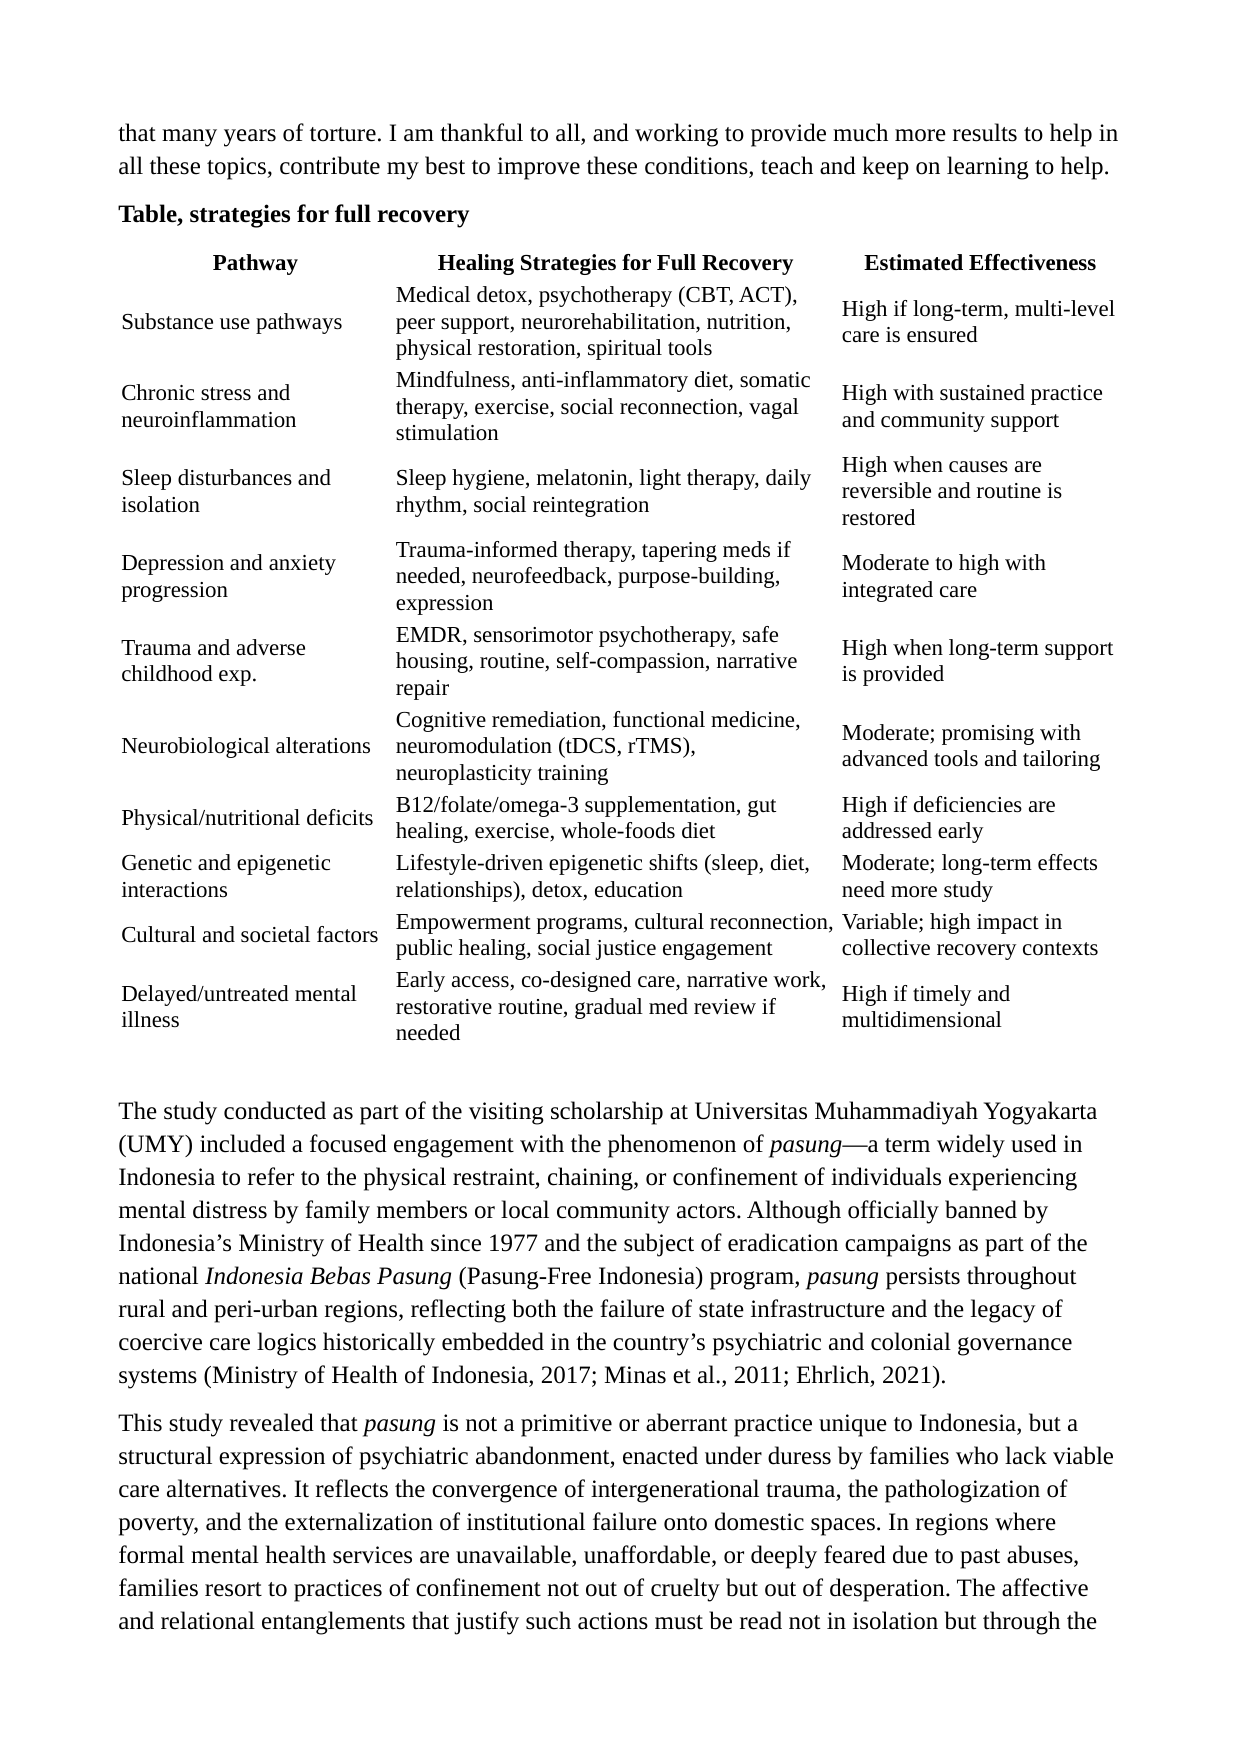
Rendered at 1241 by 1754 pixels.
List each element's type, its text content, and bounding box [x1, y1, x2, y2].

table_cell Depression and anxiety progression [118, 533, 393, 618]
table_cell Moderate to high with integrated care [839, 533, 1122, 618]
table_cell High when causes are reversible and routine is restored [839, 448, 1122, 533]
table_cell Moderate; long-term effects need more study [839, 846, 1122, 905]
table_cell Trauma and adverse childhood exp. [118, 618, 393, 703]
table_cell High if long-term, multi-level care is ensured [839, 279, 1122, 363]
table_header Estimated Effectiveness [839, 246, 1122, 278]
table_cell Cultural and societal factors [118, 905, 393, 963]
table_cell Mindfulness, anti-inflammatory diet, somatic therapy, exercise, social reconnection, vagal stimulation [393, 364, 839, 448]
text This study revealed that pasung is not a primitive or aberrant practice unique to Indonesia, but a structural expression of psychiatric abandonment, enacted under duress by families who lack viable care alternatives. It reflects the convergence of intergenerational trauma, the pathologization of poverty, and the externalization of institutional failure onto domestic spaces. In regions where formal mental health services are unavailable, unaffordable, or deeply feared due to past abuses, families resort to practices of confinement not out of cruelty but out of desperation. The affective and relational entanglements that justify such actions must be read not in isolation but through the [118, 1408, 1122, 1635]
text Table, strategies for full recovery [118, 199, 1122, 227]
table_cell Trauma-informed therapy, tapering meds if needed, neurofeedback, purpose-building, expression [393, 533, 839, 618]
table_cell Sleep disturbances and isolation [118, 448, 393, 533]
table_cell Variable; high impact in collective recovery contexts [839, 905, 1122, 963]
table_cell Medical detox, psychotherapy (CBT, ACT), peer support, neurorehabilitation, nutrition, physical restoration, spiritual tools [393, 279, 839, 363]
table_cell High when long-term support is provided [839, 618, 1122, 703]
table_cell Empowerment programs, cultural reconnection, public healing, social justice engagement [393, 905, 839, 963]
table_cell Lifestyle-driven epigenetic shifts (sleep, diet, relationships), detox, education [393, 846, 839, 905]
table_header Pathway [118, 246, 393, 278]
table_cell Delayed/untreated mental illness [118, 964, 393, 1048]
table_cell Sleep hygiene, melatonin, light therapy, daily rhythm, social reintegration [393, 448, 839, 533]
table_cell EMDR, sensorimotor psychotherapy, safe housing, routine, self-compassion, narrative repair [393, 618, 839, 703]
table_cell High with sustained practice and community support [839, 364, 1122, 448]
table_cell Physical/nutritional deficits [118, 788, 393, 846]
table_cell Chronic stress and neuroinflammation [118, 364, 393, 448]
table_cell High if deficiencies are addressed early [839, 788, 1122, 846]
table_cell Cognitive remediation, functional medicine, neuromodulation (tDCS, rTMS), neuroplasticity training [393, 703, 839, 788]
table_cell Moderate; promising with advanced tools and tailoring [839, 703, 1122, 788]
text The study conducted as part of the visiting scholarship at Universitas Muhammadiyah Yogyakarta (UMY) included a focused engagement with the phenomenon of pasung—a term widely used in Indonesia to refer to the physical restraint, chaining, or confinement of individuals experiencing mental distress by family members or local community actors. Although officially banned by Indonesia’s Ministry of Health since 1977 and the subject of eradication campaigns as part of the national Indonesia Bebas Pasung (Pasung-Free Indonesia) program, pasung persists throughout rural and peri-urban regions, reflecting both the failure of state infrastructure and the legacy of coercive care logics historically embedded in the country’s psychiatric and colonial governance systems (Ministry of Health of Indonesia, 2017; Minas et al., 2011; Ehrlich, 2021). [118, 1096, 1122, 1389]
table_cell B12/folate/omega-3 supplementation, gut healing, exercise, whole-foods diet [393, 788, 839, 846]
text that many years of torture. I am thankful to all, and working to provide much more results to help in all these topics, contribute my best to improve these conditions, teach and keep on learning to help. [118, 118, 1122, 180]
table_cell High if timely and multidimensional [839, 964, 1122, 1048]
table_cell Genetic and epigenetic interactions [118, 846, 393, 905]
table_cell Substance use pathways [118, 279, 393, 363]
table_cell Early access, co-designed care, narrative work, restorative routine, gradual med review if needed [393, 964, 839, 1048]
table_header Healing Strategies for Full Recovery [393, 246, 839, 278]
table_cell Neurobiological alterations [118, 703, 393, 788]
